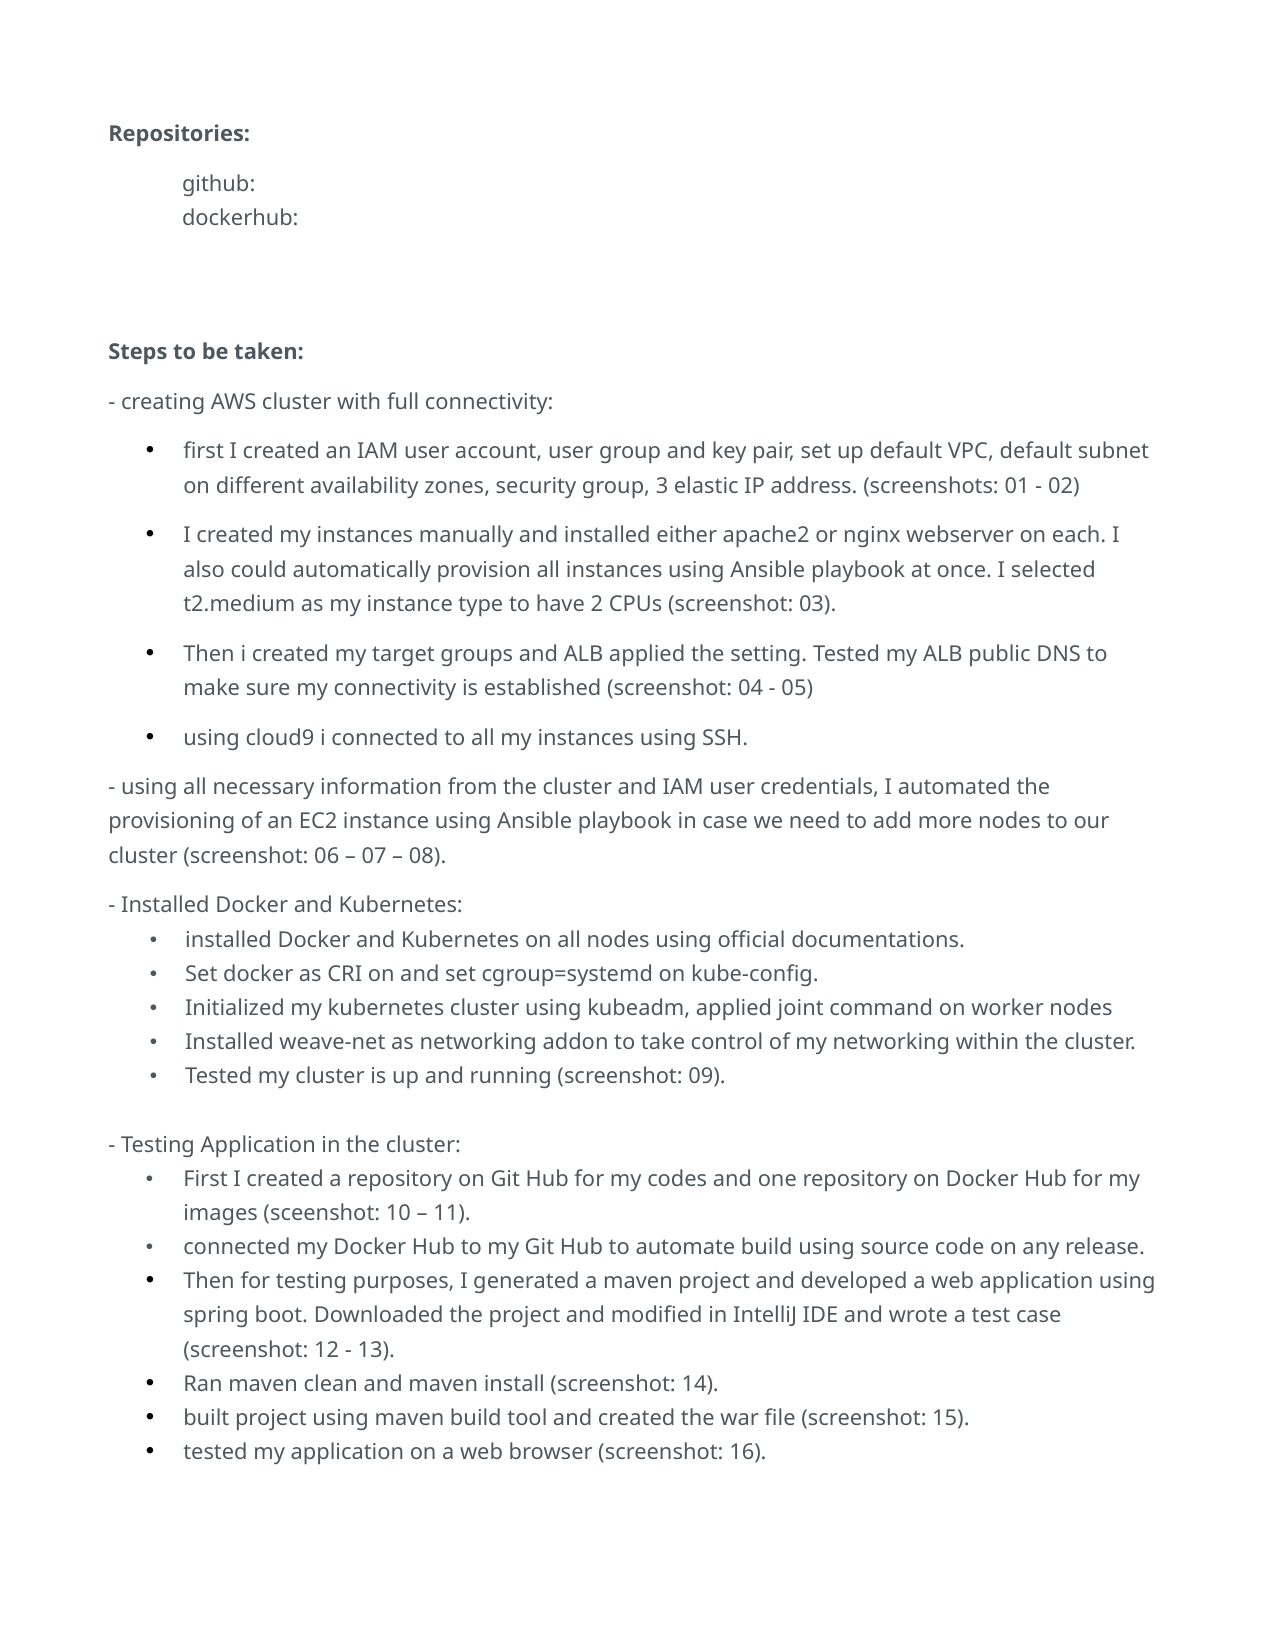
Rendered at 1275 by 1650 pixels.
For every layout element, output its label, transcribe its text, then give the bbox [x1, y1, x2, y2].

list Ran maven clean and maven install (screenshot: 14). [146, 1368, 1156, 1397]
list - Testing Application in the cluster: [73, 1128, 1156, 1158]
list Then for testing purposes, I generated a maven project and developed a web application using spring boot. Downloaded the project and modified in IntelliJ IDE and wrote a test case (screenshot: 12 - 13). [146, 1265, 1156, 1363]
list dockerhub: [152, 202, 1156, 232]
text - creating AWS cluster with full connectivity: [108, 386, 1156, 415]
text Repositories: [108, 118, 1156, 148]
list Tested my cluster is up and running (screenshot: 09). [149, 1060, 1156, 1090]
list tested my application on a web browser (screenshot: 16). [146, 1436, 1156, 1466]
list first I created an IAM user account, user group and key pair, set up default VPC, default subnet on different availability zones, security group, 3 elastic IP address. (screenshots: 01 - 02) [146, 435, 1156, 499]
list I created my instances manually and installed either apache2 or nginx webserver on each. I also could automatically provision all instances using Ansible playbook at once. I selected t2.medium as my instance type to have 2 CPUs (screenshot: 03). [146, 519, 1156, 617]
list built project using maven build tool and created the war file (screenshot: 15). [146, 1402, 1156, 1432]
list using cloud9 i connected to all my instances using SSH. [146, 721, 1156, 751]
list Initialized my kubernetes cluster using kubeadm, applied joint command on worker nodes [149, 992, 1156, 1022]
list connected my Docker Hub to my Git Hub to automate build using source code on any release. [146, 1231, 1156, 1261]
list First I created a repository on Git Hub for my codes and one repository on Docker Hub for my images (sceenshot: 10 – 11). [146, 1163, 1156, 1227]
text - using all necessary information from the cluster and IAM user credentials, I automated the provisioning of an EC2 instance using Ansible playbook in case we need to add more nodes to our cluster (screenshot: 06 – 07 – 08). [108, 771, 1156, 869]
text Steps to be taken: [108, 336, 1156, 366]
list Then i created my target groups and ALB applied the setting. Tested my ALB public DNS to make sure my connectivity is established (screenshot: 04 - 05) [146, 637, 1156, 701]
list installed Docker and Kubernetes on all nodes using official documentations. [149, 923, 1156, 953]
list - Installed Docker and Kubernetes: [73, 889, 1156, 919]
list Set docker as CRI on and set cgroup=systemd on kube-config. [149, 958, 1156, 987]
list github: [152, 168, 1156, 198]
list Installed weave-net as networking addon to take control of my networking within the cluster. [149, 1026, 1156, 1056]
